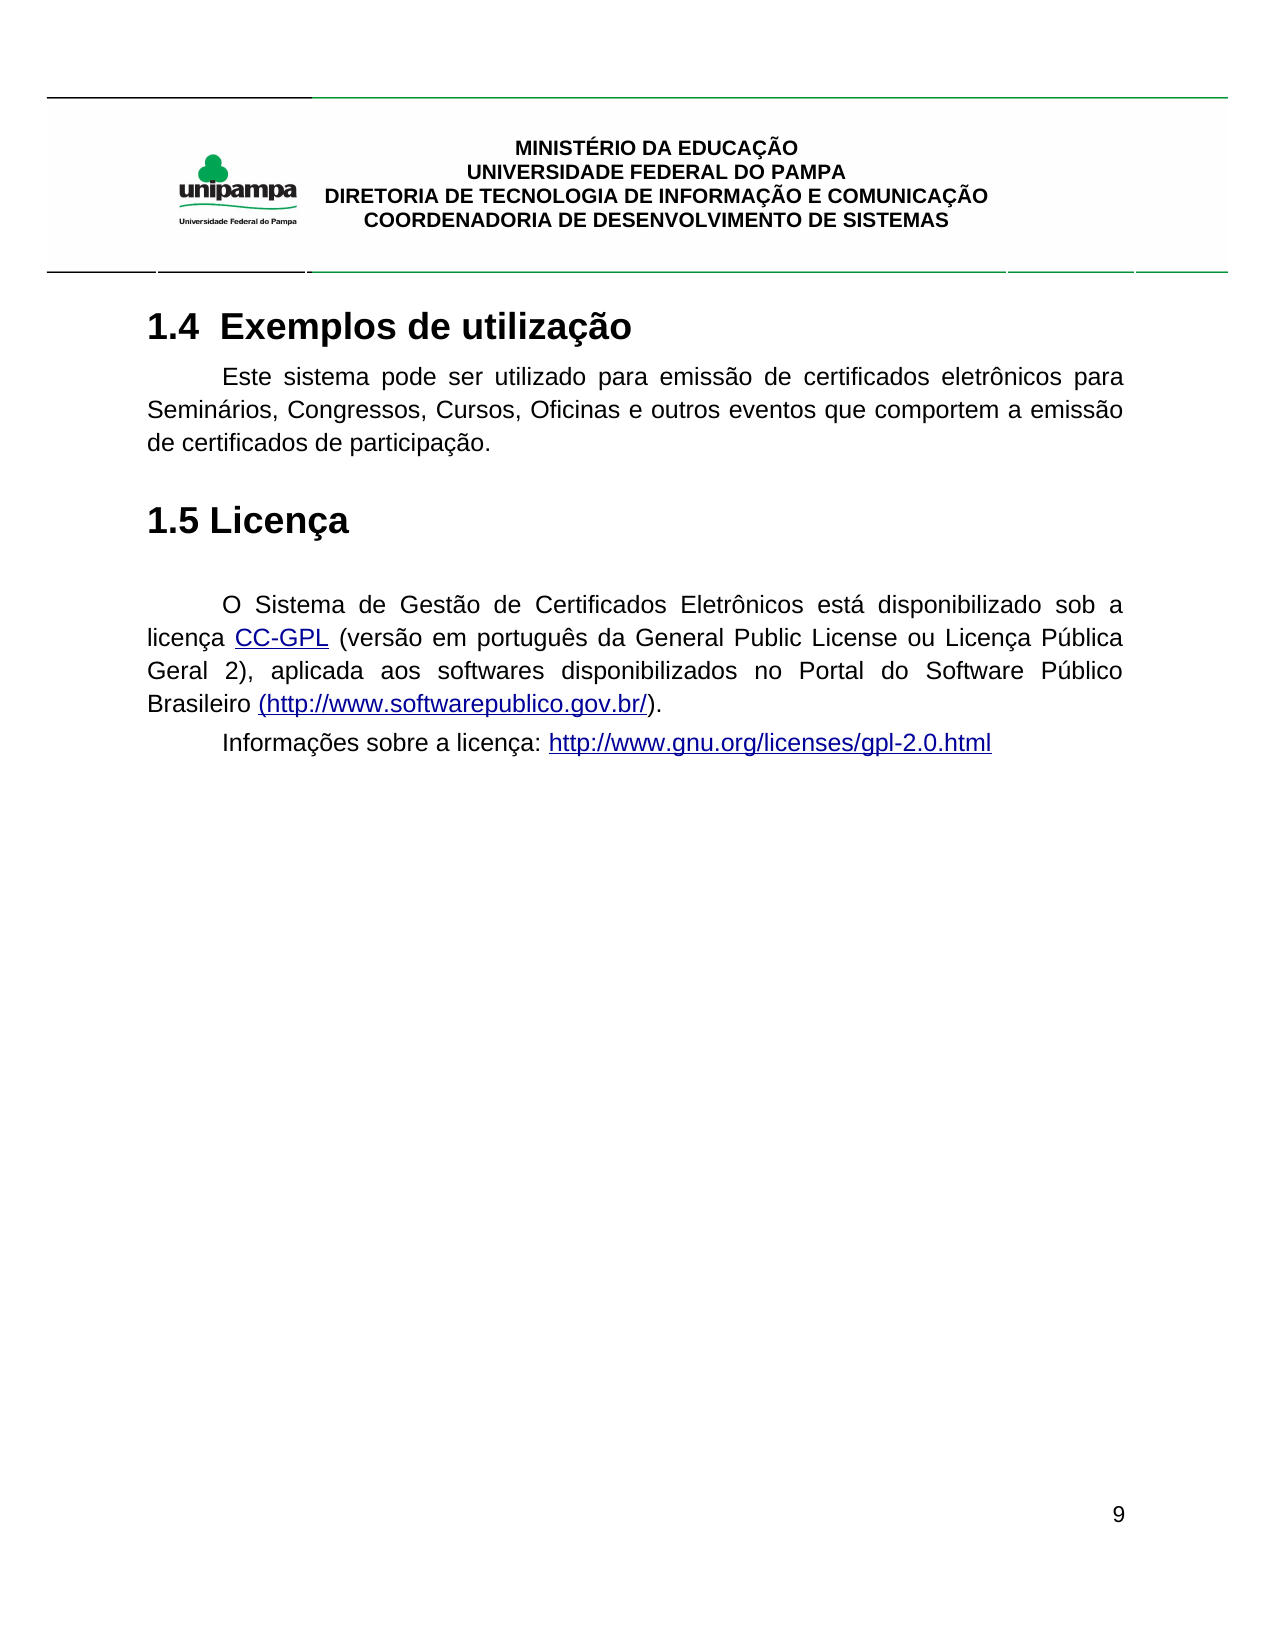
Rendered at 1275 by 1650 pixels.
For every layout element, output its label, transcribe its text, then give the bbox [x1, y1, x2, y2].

picture [46, 97, 1228, 273]
picture [1008, 125, 1134, 273]
text O Sistema de Gestão de Certificados Eletrônicos está disponibilizado sob a licença CC-GPL (versão em português da General Public License ou Licença Pública Geral 2), aplicada aos softwares disponibilizados no Portal do Software Público Brasileiro (http://www.softwarepublico.gov.br/). [147, 590, 1125, 717]
subtitle 1.4 Exemplos de utilização [147, 304, 1125, 347]
text Informações sobre a licença: http://www.gnu.org/licenses/gpl-2.0.html [147, 728, 1125, 756]
text Este sistema pode ser utilizado para emissão de certificados eletrônicos para Seminários, Congressos, Cursos, Oficinas e outros eventos que comportem a emissão de certificados de participação. [147, 362, 1125, 457]
picture [307, 125, 1006, 273]
subtitle 1.5 Licença [147, 498, 1125, 541]
picture [158, 125, 306, 273]
